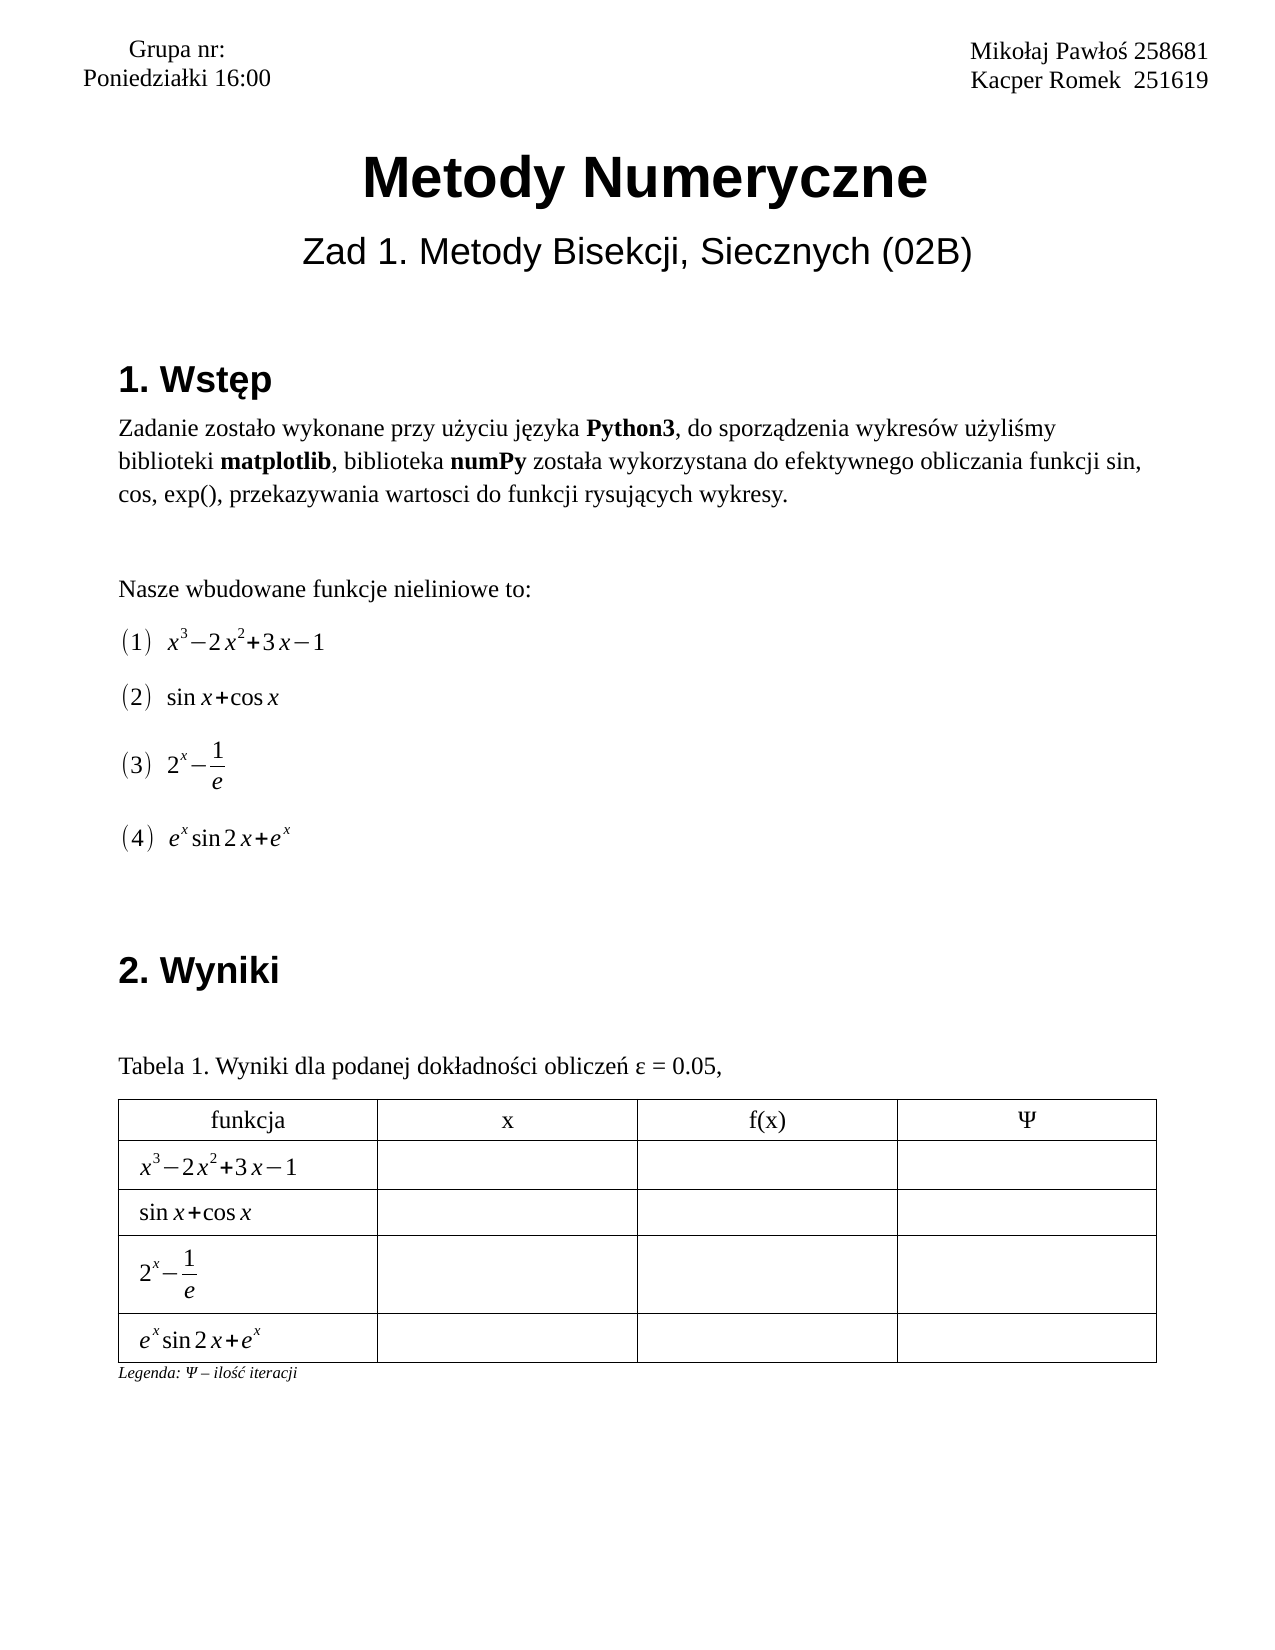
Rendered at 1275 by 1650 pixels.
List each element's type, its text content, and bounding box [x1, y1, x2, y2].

subtitle 1. Wstęp [118, 357, 1157, 400]
table_header Ψ [898, 1100, 1156, 1140]
table_cell [638, 1314, 897, 1362]
table_cell [898, 1314, 1156, 1362]
table_cell [638, 1236, 897, 1313]
text Legenda: Ψ – ilość iteracji [118, 1363, 1157, 1382]
table_cell [638, 1190, 897, 1235]
table_cell [378, 1141, 637, 1189]
table_cell [119, 1314, 377, 1362]
table_header f(x) [638, 1100, 897, 1140]
table_cell [898, 1190, 1156, 1235]
table_cell [898, 1141, 1156, 1189]
subtitle Zad 1. Metody Bisekcji, Siecznych (02B) [118, 229, 1157, 272]
text Zadanie zostało wykonane przy użyciu języka Python3, do sporządzenia wykresów użyliśmy biblioteki matplotlib, biblioteka numPy została wykorzystana do efektywnego obliczania funkcji sin, cos, exp(), przekazywania wartosci do funkcji rysujących wykresy. [118, 413, 1157, 508]
table_cell [898, 1236, 1156, 1313]
table_header funkcja [119, 1100, 377, 1140]
text Tabela 1. Wyniki dla podanej dokładności obliczeń ε = 0.05, [118, 1051, 1157, 1080]
table_cell [119, 1141, 377, 1189]
table_cell [378, 1236, 637, 1313]
table_cell [638, 1141, 897, 1189]
table_cell [378, 1190, 637, 1235]
table_cell [378, 1314, 637, 1362]
table_cell [119, 1190, 377, 1235]
title Metody Numeryczne [118, 143, 1157, 210]
subtitle 2. Wyniki [118, 948, 1157, 991]
text Nasze wbudowane funkcje nieliniowe to: [118, 574, 1157, 603]
table_header x [378, 1100, 637, 1140]
table_cell [119, 1236, 377, 1313]
